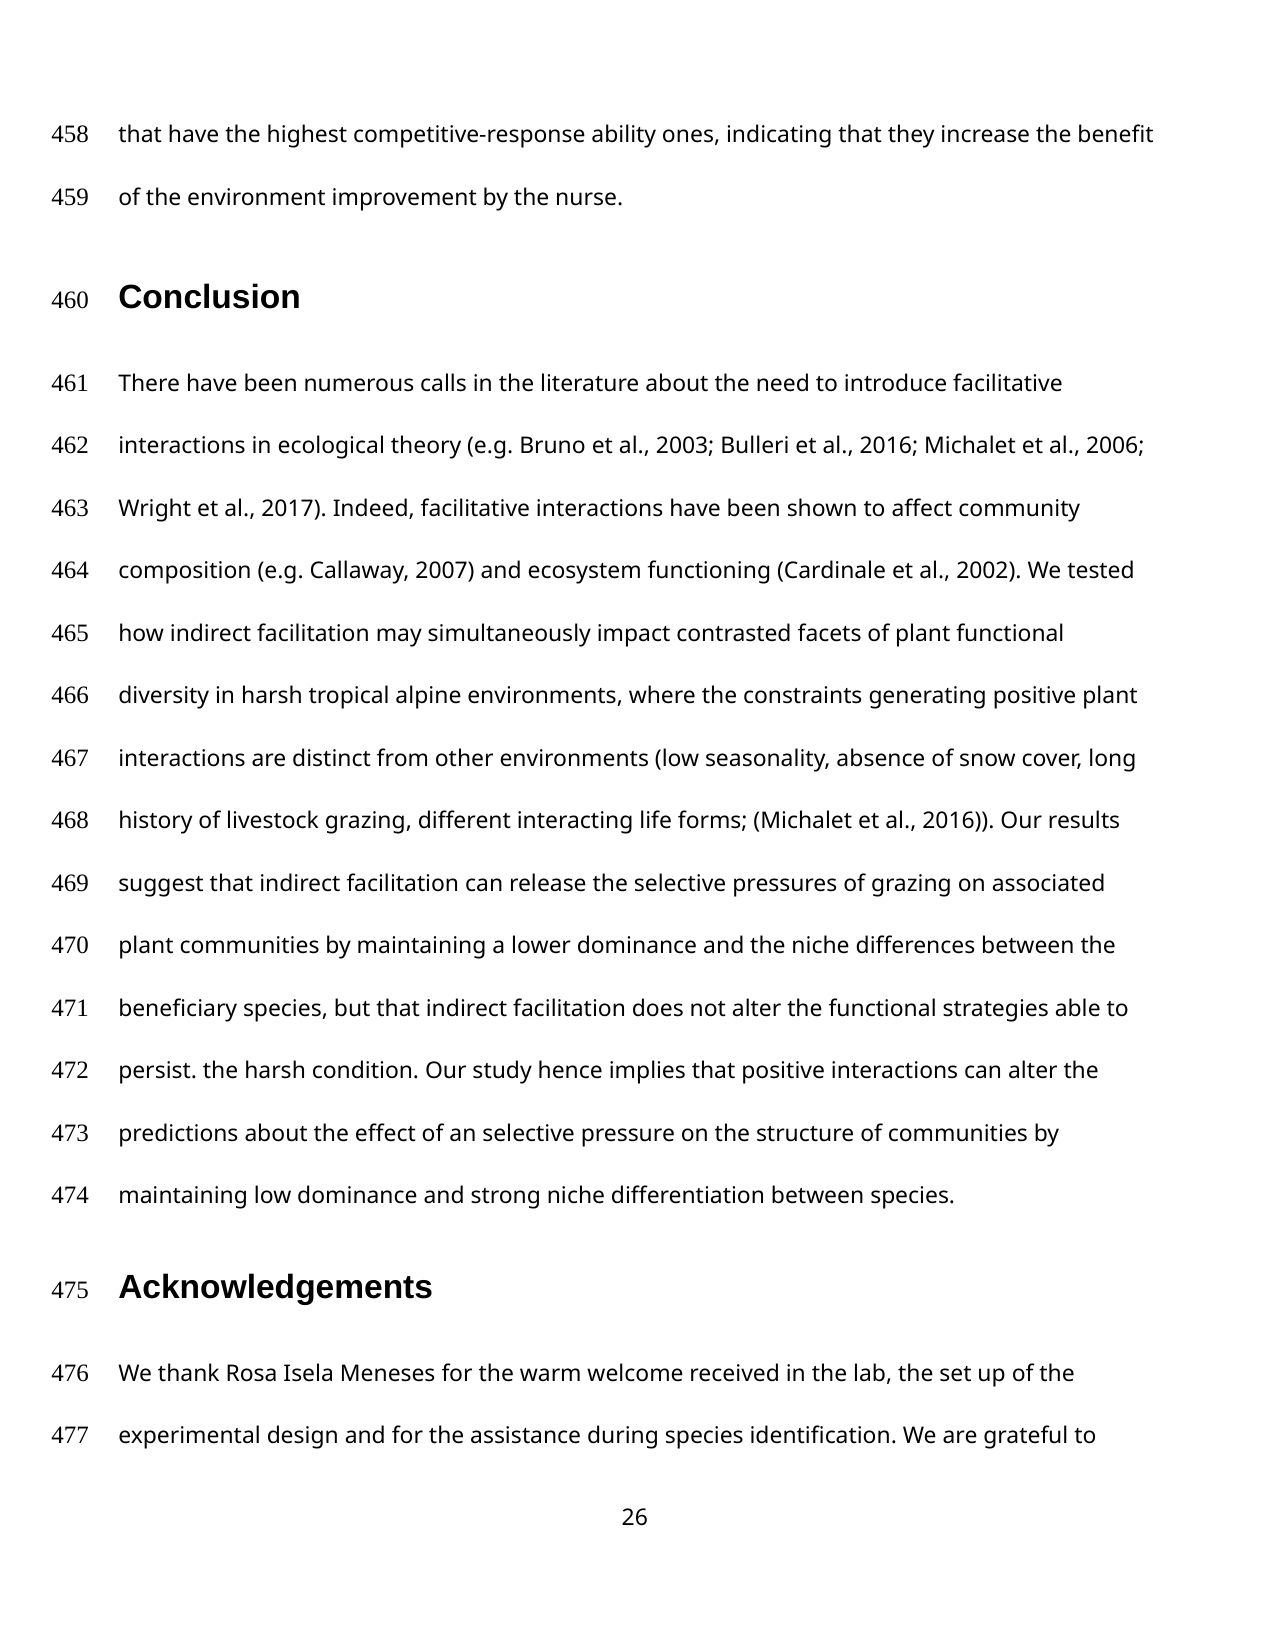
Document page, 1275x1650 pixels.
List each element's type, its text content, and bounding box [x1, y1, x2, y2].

text that have the highest competitive-response ability ones, indicating that they increase the benefit of the environment improvement by the nurse. [118, 118, 1157, 212]
subtitle Conclusion [118, 277, 1157, 316]
text There have been numerous calls in the literature about the need to introduce facilitative interactions in ecological theory (e.g. Bruno et al., 2003; Bulleri et al., 2016; Michalet et al., 2006; Wright et al., 2017). Indeed, facilitative interactions have been shown to affect community composition (e.g. Callaway, 2007) and ecosystem functioning (Cardinale et al., 2002). We tested how indirect facilitation may simultaneously impact contrasted facets of plant functional diversity in harsh tropical alpine environments, where the constraints generating positive plant interactions are distinct from other environments (low seasonality, absence of snow cover, long history of livestock grazing, different interacting life forms; (Michalet et al., 2016)). Our results suggest that indirect facilitation can release the selective pressures of grazing on associated plant communities by maintaining a lower dominance and the niche differences between the beneficiary species, but that indirect facilitation does not alter the functional strategies able to persist. the harsh condition. Our study hence implies that positive interactions can alter the predictions about the effect of an selective pressure on the structure of communities by maintaining low dominance and strong niche differentiation between species. [118, 367, 1157, 1211]
text We thank Rosa Isela Meneses for the warm welcome received in the lab, the set up of the experimental design and for the assistance during species identification. We are grateful to [118, 1357, 1157, 1450]
subtitle Acknowledgements [118, 1267, 1157, 1306]
